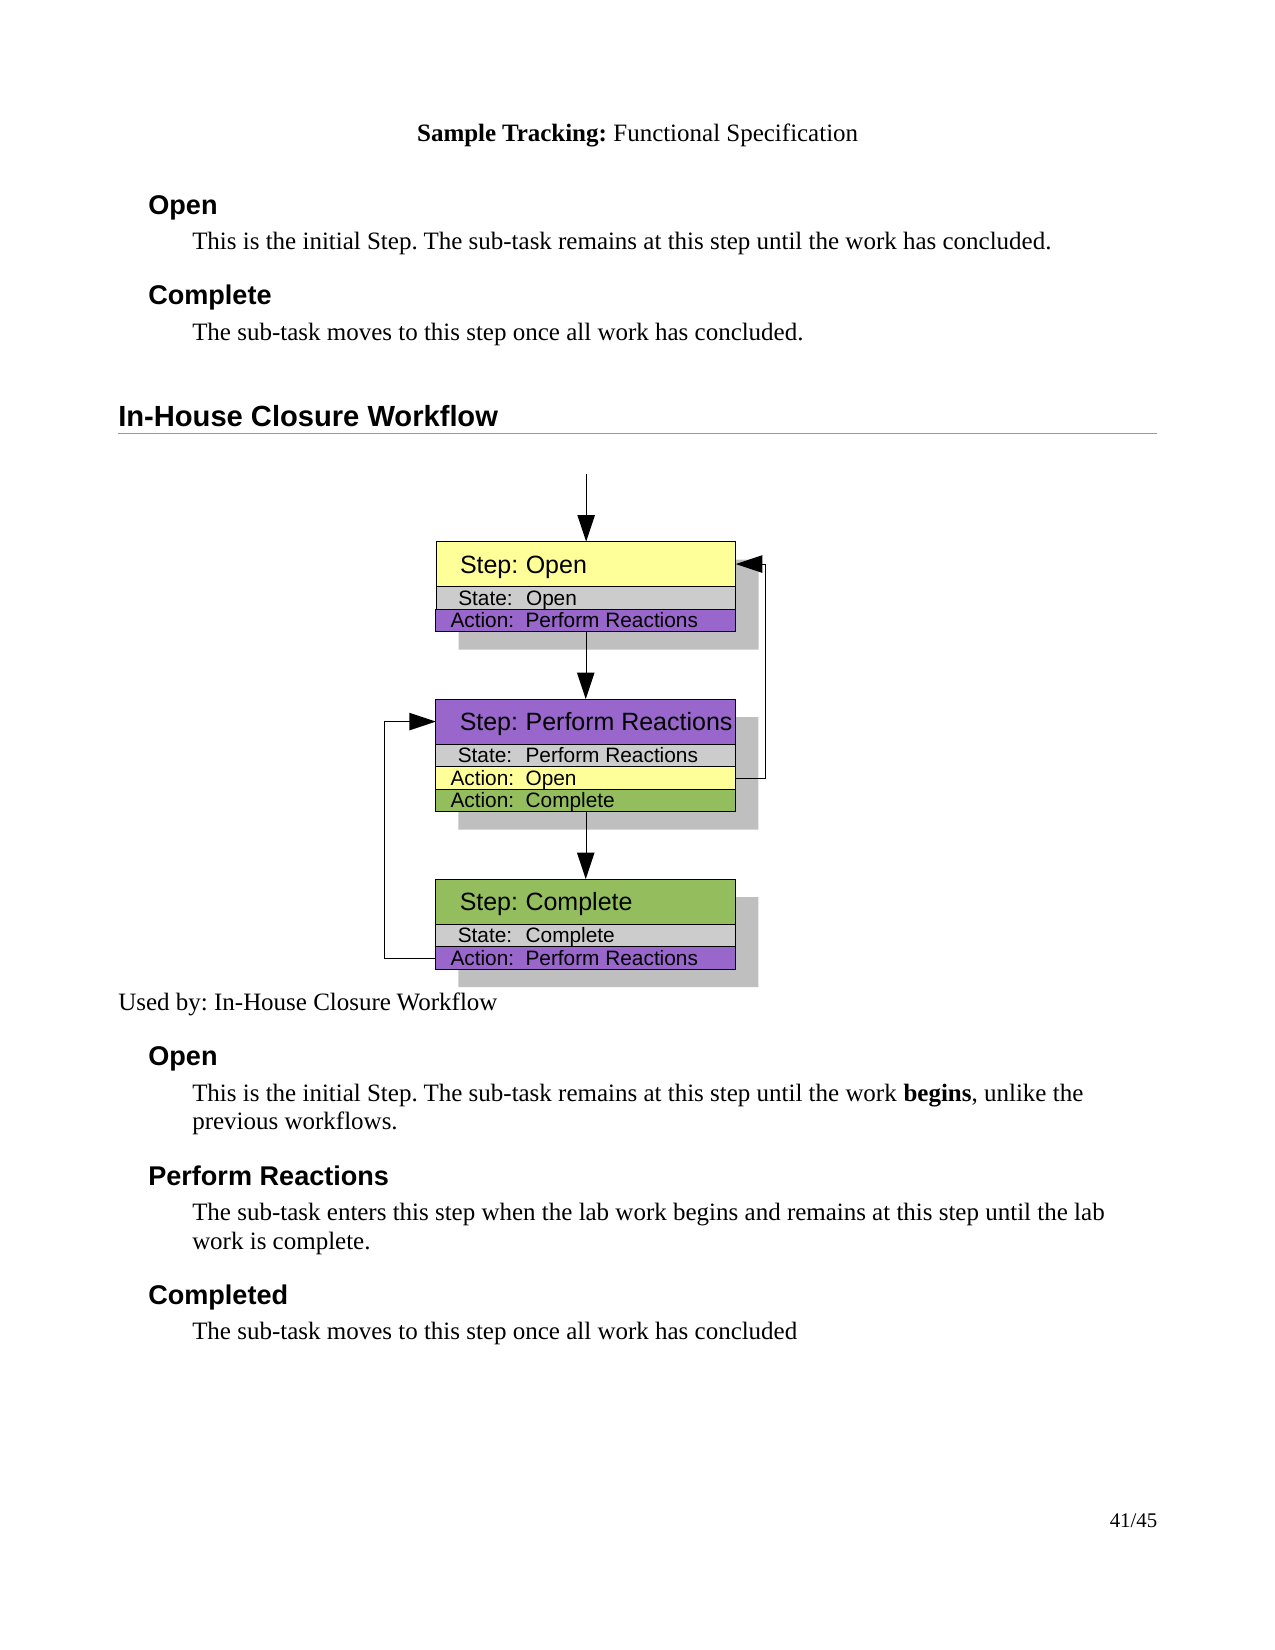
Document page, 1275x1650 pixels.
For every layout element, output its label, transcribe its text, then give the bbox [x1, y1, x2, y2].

text The sub-task enters this step when the lab work begins and remains at this step until the lab work is complete. [192, 1197, 1157, 1254]
text The sub-task moves to this step once all work has concluded. [192, 317, 1157, 345]
text The sub-task moves to this step once all work has concluded [192, 1316, 1157, 1345]
text This is the initial Step. The sub-task remains at this step until the work begins, unlike the previous workflows. [192, 1078, 1157, 1135]
text This is the initial Step. The sub-task remains at this step until the work has concluded. [192, 226, 1157, 255]
text Used by: In-House Closure Workflow [118, 446, 1157, 1016]
subtitle Open [148, 1040, 1157, 1072]
subtitle Perform Reactions [148, 1160, 1157, 1191]
subtitle Completed [148, 1279, 1157, 1310]
subtitle Complete [148, 279, 1157, 311]
subtitle Open [148, 189, 1157, 220]
subtitle In-House Closure Workflow [118, 399, 1157, 433]
